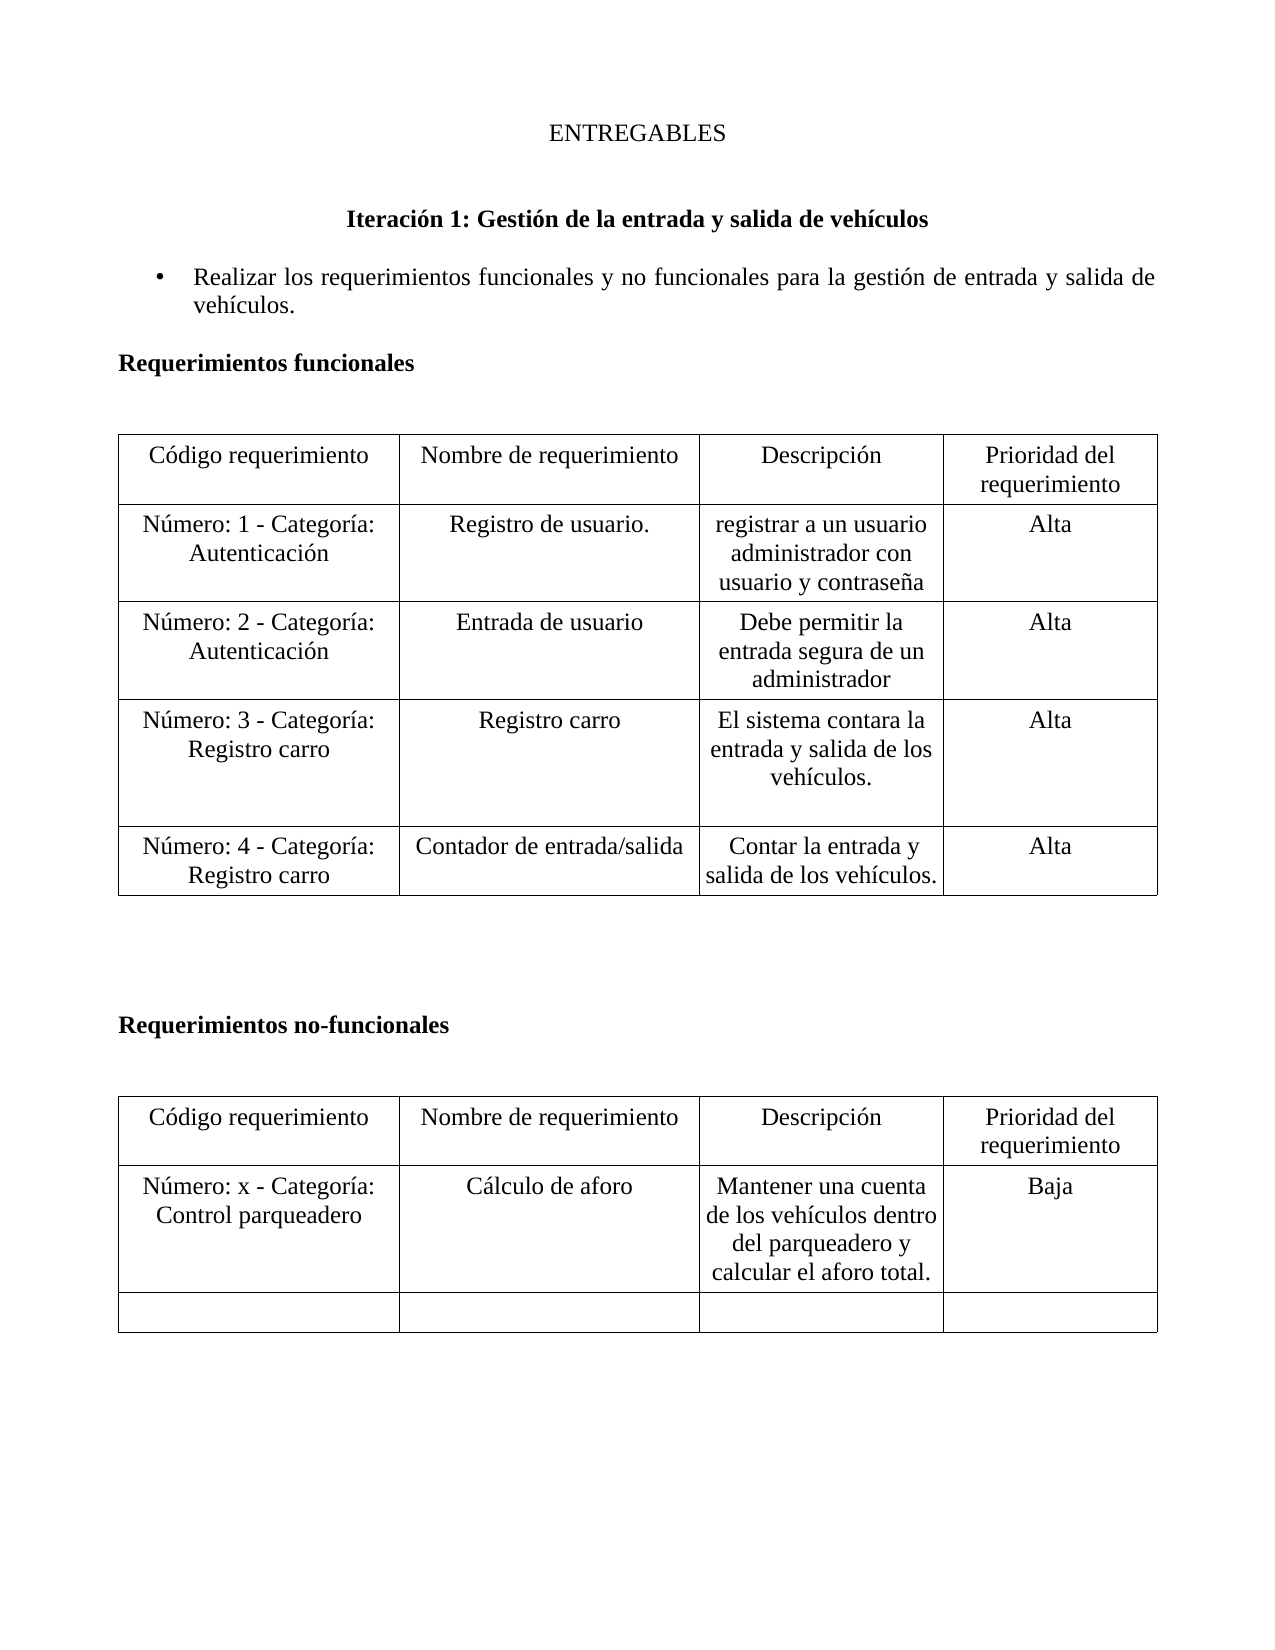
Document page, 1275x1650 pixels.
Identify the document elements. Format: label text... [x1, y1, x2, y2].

table_header Nombre de requerimiento [400, 1097, 699, 1165]
table_cell Alta [944, 505, 1157, 601]
table_cell Número: x - Categoría: Control parqueadero [119, 1166, 399, 1292]
table_header Código requerimiento [119, 435, 399, 503]
table_cell [400, 1293, 699, 1332]
table_header Descripción [700, 1097, 943, 1165]
text ENTREGABLES [118, 118, 1157, 147]
table_cell [119, 1293, 399, 1332]
table_cell Entrada de usuario [400, 602, 699, 699]
table_cell Contador de entrada/salida [400, 827, 699, 895]
text Requerimientos no-funcionales [118, 1010, 1157, 1038]
table_cell Alta [944, 827, 1157, 895]
table_cell Número: 1 - Categoría: Autenticación [119, 505, 399, 601]
table_cell Cálculo de aforo [400, 1166, 699, 1292]
table_cell Número: 3 - Categoría: Registro carro [119, 700, 399, 826]
table_cell Alta [944, 700, 1157, 826]
table_cell registrar a un usuario administrador con usuario y contraseña [700, 505, 943, 601]
table_cell Debe permitir la entrada segura de un administrador [700, 602, 943, 699]
table_cell Baja [944, 1166, 1157, 1292]
table_cell [944, 1293, 1157, 1332]
table_cell Número: 2 - Categoría: Autenticación [119, 602, 399, 699]
text Iteración 1: Gestión de la entrada y salida de vehículos [118, 204, 1157, 233]
table_header Código requerimiento [119, 1097, 399, 1165]
table_cell Registro carro [400, 700, 699, 826]
table_cell Contar la entrada y salida de los vehículos. [700, 827, 943, 895]
table_cell [700, 1293, 943, 1332]
table_header Prioridad del requerimiento [944, 435, 1157, 503]
table_header Descripción [700, 435, 943, 503]
table_cell Alta [944, 602, 1157, 699]
table_header Nombre de requerimiento [400, 435, 699, 503]
table_cell El sistema contara la entrada y salida de los vehículos. [700, 700, 943, 826]
list Realizar los requerimientos funcionales y no funcionales para la gestión de entrada y salida de vehículos. [156, 262, 1157, 319]
table_cell Registro de usuario. [400, 505, 699, 601]
table_header Prioridad del requerimiento [944, 1097, 1157, 1165]
text Requerimientos funcionales [118, 348, 1157, 377]
table_cell Mantener una cuenta de los vehículos dentro del parqueadero y calcular el aforo total. [700, 1166, 943, 1292]
table_cell Número: 4 - Categoría: Registro carro [119, 827, 399, 895]
